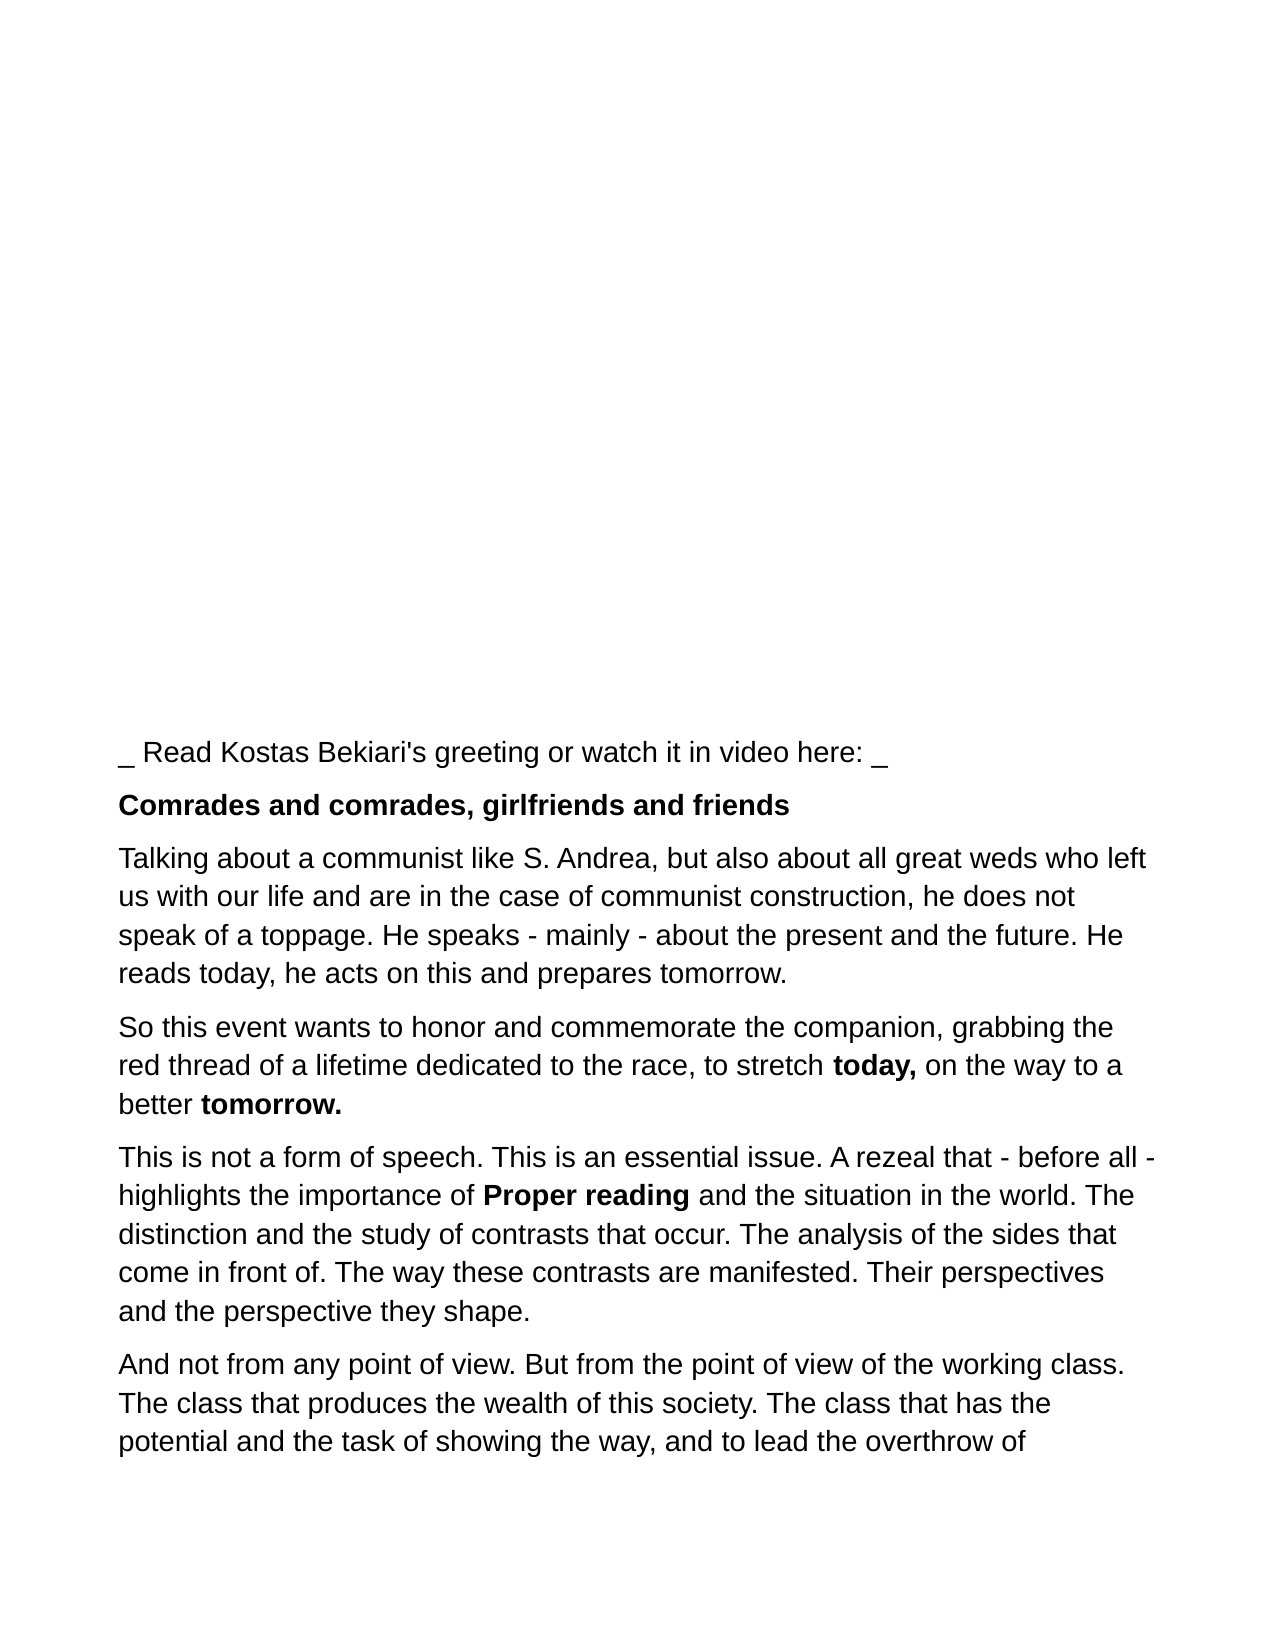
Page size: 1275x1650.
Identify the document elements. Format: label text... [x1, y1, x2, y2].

text Comrades and comrades, girlfriends and friends [118, 788, 1157, 821]
text Talking about a communist like S. Andrea, but also about all great weds who left us with our life and are in the case of communist construction, he does not speak of a toppage. He speaks - mainly - about the present and the future. He reads today, he acts on this and prepares tomorrow. [118, 841, 1157, 990]
text And not from any point of view. But from the point of view of the working class. The class that produces the wealth of this society. The class that has the potential and the task of showing the way, and to lead the overthrow of [118, 1347, 1157, 1458]
text So this event wants to honor and commemorate the companion, grabbing the red thread of a lifetime dedicated to the race, to stretch today, on the way to a better tomorrow. [118, 1010, 1157, 1120]
text This is not a form of speech. This is an essential issue. A rezeal that - before all - highlights the importance of Proper reading and the situation in the world. The distinction and the study of contrasts that occur. The analysis of the sides that come in front of. The way these contrasts are manifested. Their perspectives and the perspective they shape. [118, 1140, 1157, 1328]
text _ Read Kostas Bekiari's greeting or watch it in video here: _ [118, 118, 1157, 768]
